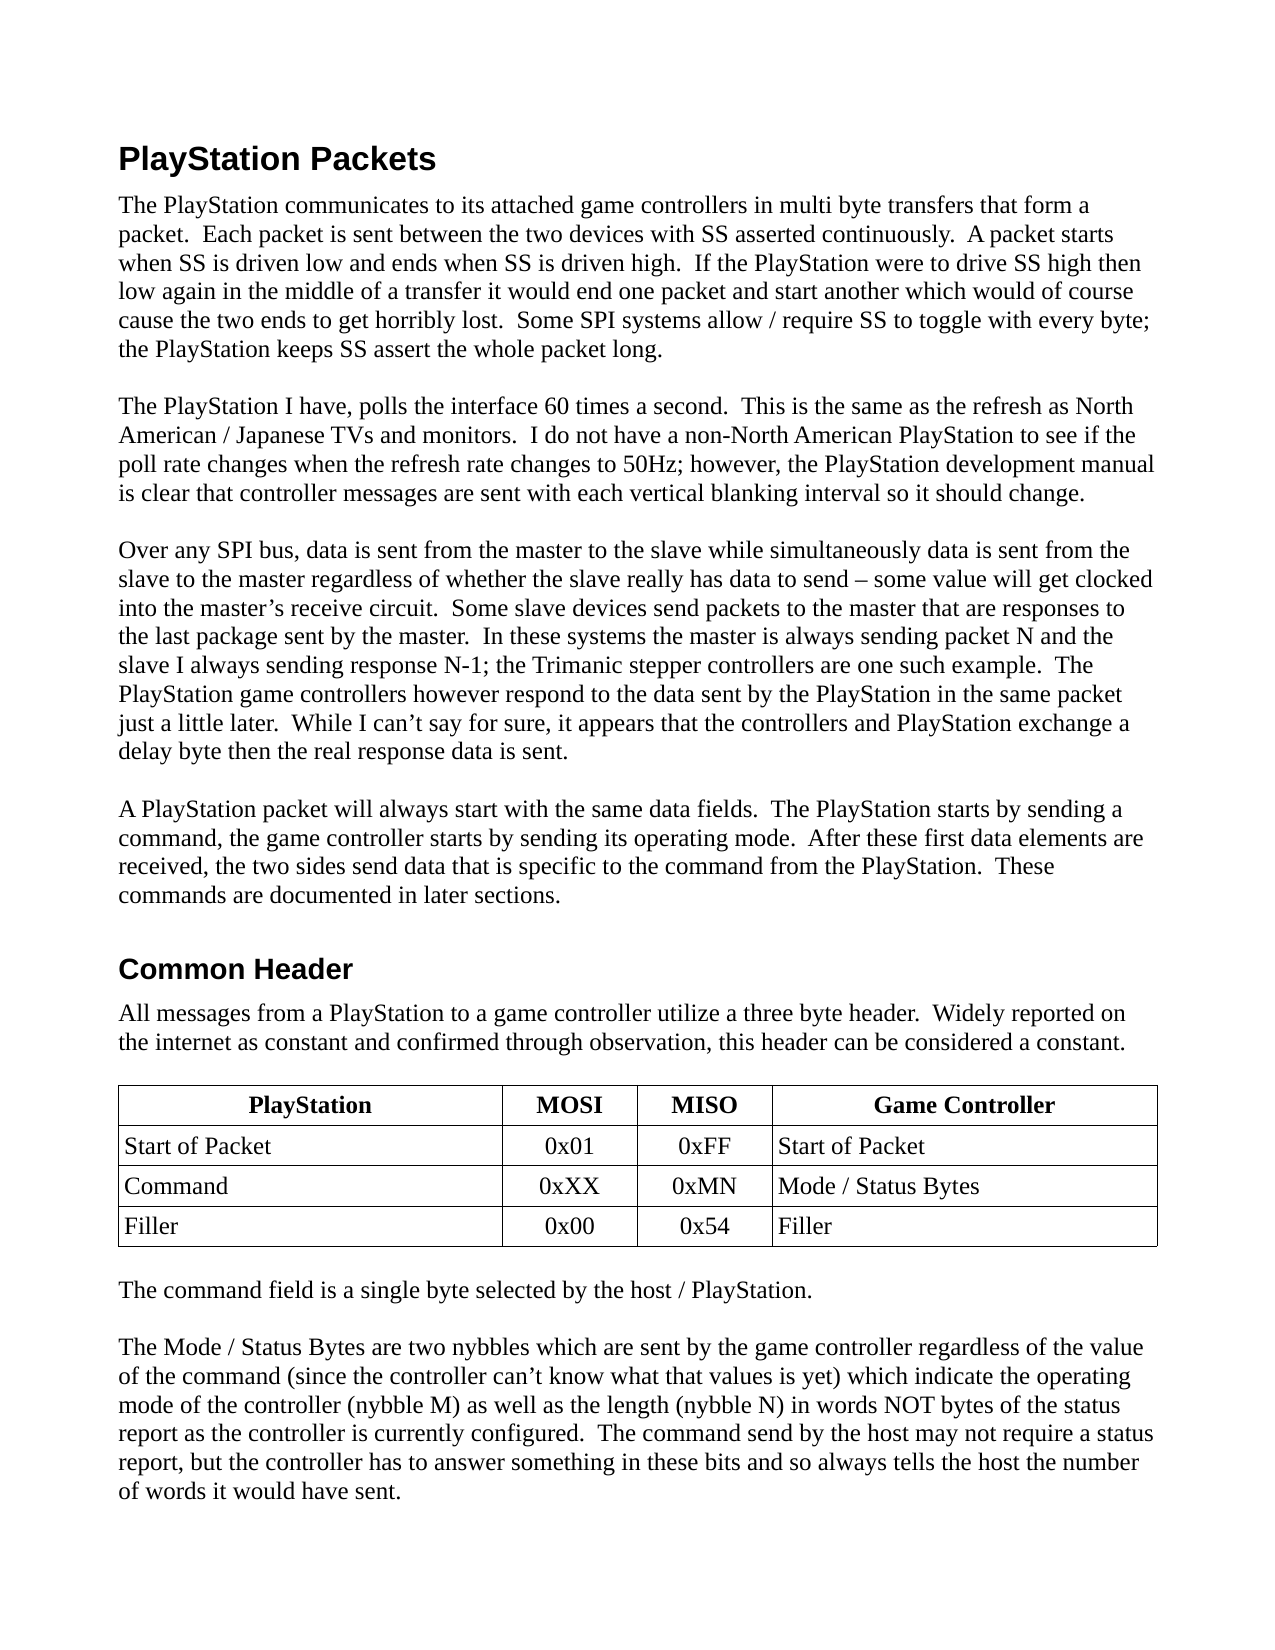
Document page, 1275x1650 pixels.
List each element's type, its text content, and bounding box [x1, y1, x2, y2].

subtitle PlayStation Packets [118, 139, 1157, 178]
table_cell Command [119, 1166, 502, 1206]
text All messages from a PlayStation to a game controller utilize a three byte header. Widely reported on the internet as constant and confirmed through observation, this header can be considered a constant. [118, 998, 1157, 1056]
table_cell Start of Packet [773, 1126, 1157, 1165]
text Over any SPI bus, data is sent from the master to the slave while simultaneously data is sent from the slave to the master regardless of whether the slave really has data to send – some value will get clocked into the master’s receive circuit. Some slave devices send packets to the master that are responses to the last package sent by the master. In these systems the master is always sending packet N and the slave I always sending response N-1; the Trimanic stepper controllers are one such example. The PlayStation game controllers however respond to the data sent by the PlayStation in the same packet just a little later. While I can’t say for sure, it appears that the controllers and PlayStation exchange a delay byte then the real response data is sent. [118, 535, 1157, 765]
table_cell 0xMN [638, 1166, 772, 1206]
table_cell 0x01 [503, 1126, 637, 1165]
table_header MISO [638, 1086, 772, 1125]
table_cell Filler [119, 1207, 502, 1246]
table_cell 0x54 [638, 1207, 772, 1246]
table_cell Mode / Status Bytes [773, 1166, 1157, 1206]
table_cell Filler [773, 1207, 1157, 1246]
text The PlayStation I have, polls the interface 60 times a second. This is the same as the refresh as North American / Japanese TVs and monitors. I do not have a non-North American PlayStation to see if the poll rate changes when the refresh rate changes to 50Hz; however, the PlayStation development manual is clear that controller messages are sent with each vertical blanking interval so it should change. [118, 391, 1157, 506]
table_cell 0xXX [503, 1166, 637, 1206]
text The Mode / Status Bytes are two nybbles which are sent by the game controller regardless of the value of the command (since the controller can’t know what that values is yet) which indicate the operating mode of the controller (nybble M) as well as the length (nybble N) in words NOT bytes of the status report as the controller is currently configured. The command send by the host may not require a status report, but the controller has to answer something in these bits and so always tells the host the number of words it would have sent. [118, 1332, 1157, 1505]
subtitle Common Header [118, 952, 1157, 986]
table_cell 0x00 [503, 1207, 637, 1246]
text The PlayStation communicates to its attached game controllers in multi byte transfers that form a packet. Each packet is sent between the two devices with SS asserted continuously. A packet starts when SS is driven low and ends when SS is driven high. If the PlayStation were to drive SS high then low again in the middle of a transfer it would end one packet and start another which would of course cause the two ends to get horribly lost. Some SPI systems allow / require SS to toggle with every byte; the PlayStation keeps SS assert the whole packet long. [118, 190, 1157, 363]
table_header Game Controller [773, 1086, 1157, 1125]
table_cell 0xFF [638, 1126, 772, 1165]
text The command field is a single byte selected by the host / PlayStation. [118, 1275, 1157, 1303]
table_cell Start of Packet [119, 1126, 502, 1165]
table_header PlayStation [119, 1086, 502, 1125]
table_header MOSI [503, 1086, 637, 1125]
text A PlayStation packet will always start with the same data fields. The PlayStation starts by sending a command, the game controller starts by sending its operating mode. After these first data elements are received, the two sides send data that is specific to the command from the PlayStation. These commands are documented in later sections. [118, 794, 1157, 909]
